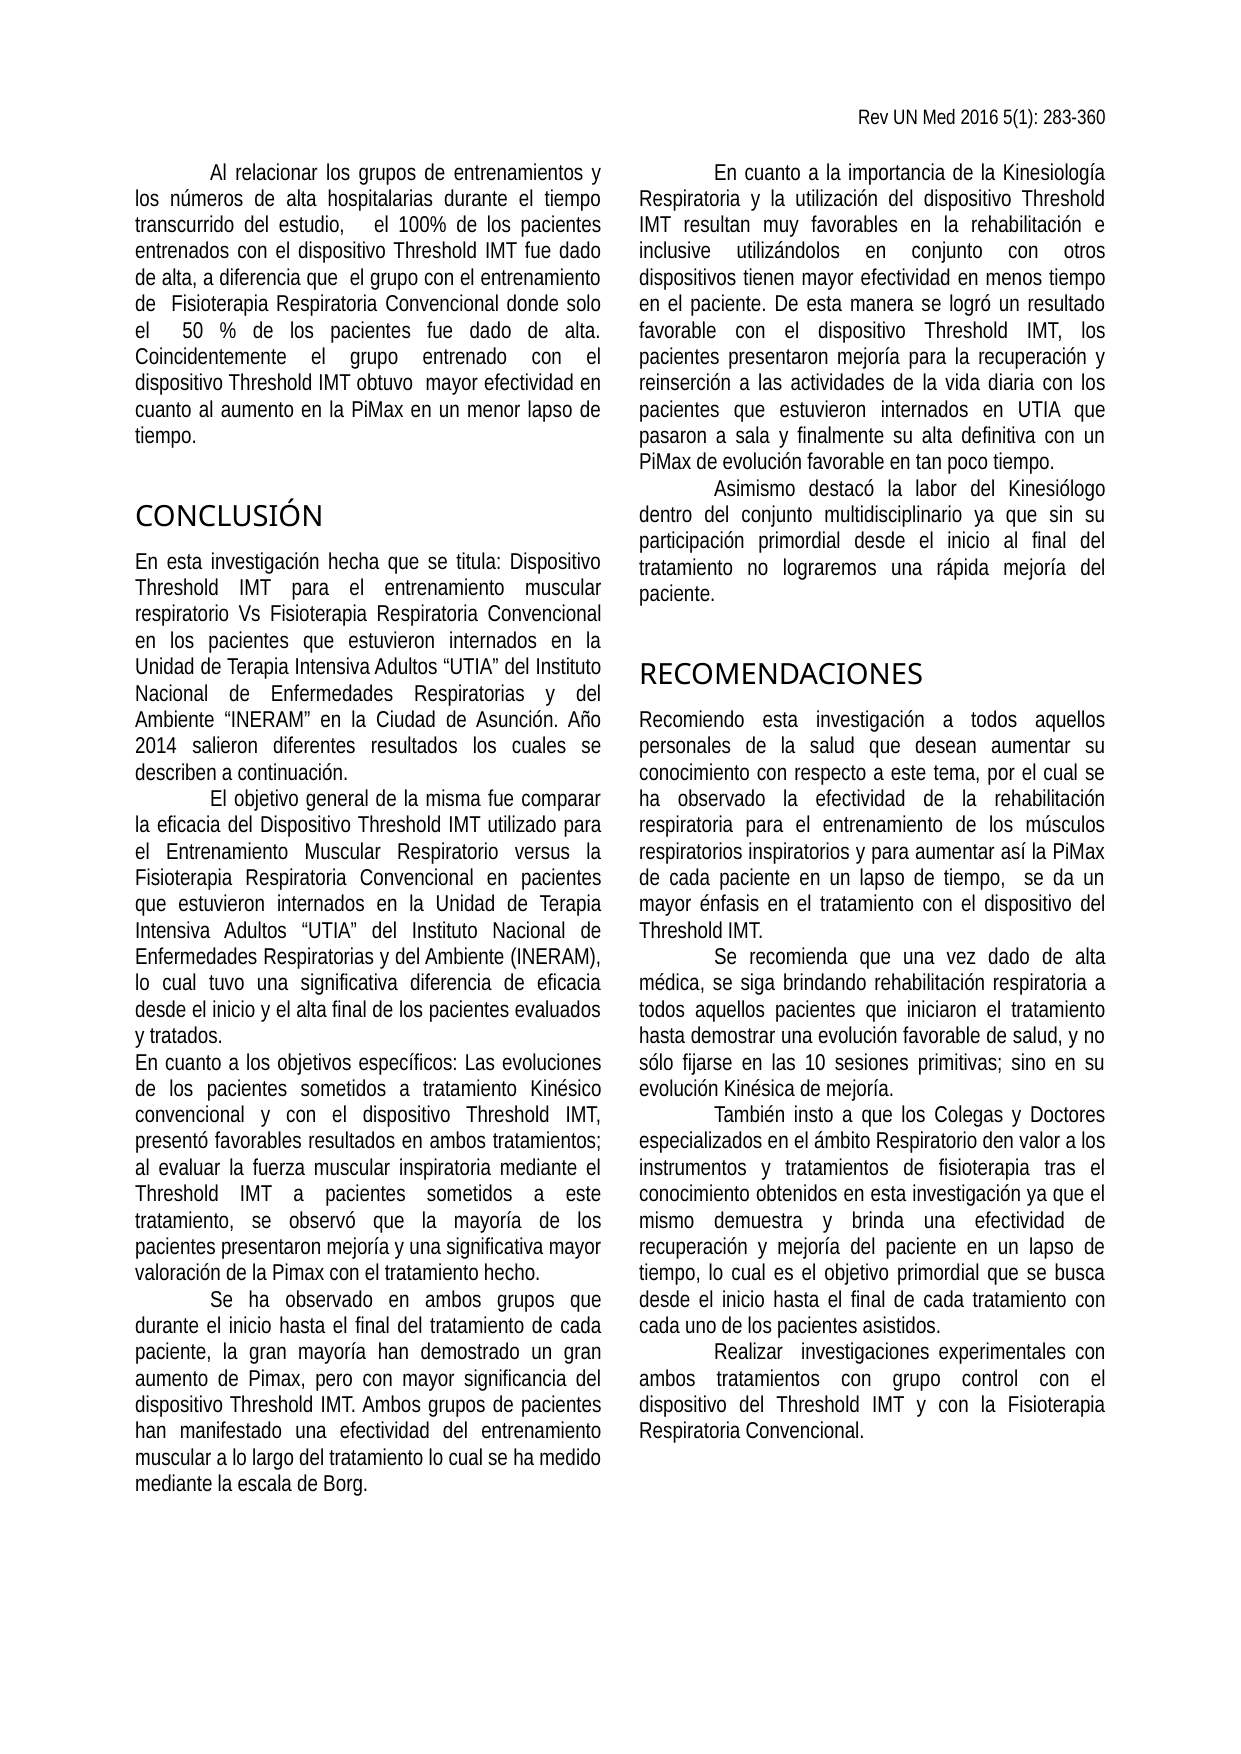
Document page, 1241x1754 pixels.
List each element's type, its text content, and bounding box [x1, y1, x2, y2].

text Se ha observado en ambos grupos que durante el inicio hasta el final del tratamiento de cada paciente, la gran mayoría han demostrado un gran aumento de Pimax, pero con mayor significancia del dispositivo Threshold IMT. Ambos grupos de pacientes han manifestado una efectividad del entrenamiento muscular a lo largo del tratamiento lo cual se ha medido mediante la escala de Borg. [135, 1286, 601, 1496]
text Realizar investigaciones experimentales con ambos tratamientos con grupo control con el dispositivo del Threshold IMT y con la Fisioterapia Respiratoria Convencional. [639, 1338, 1106, 1444]
text Se recomienda que una vez dado de alta médica, se siga brindando rehabilitación respiratoria a todos aquellos pacientes que iniciaron el tratamiento hasta demostrar una evolución favorable de salud, y no sólo fijarse en las 10 sesiones primitivas; sino en su evolución Kinésica de mejoría. [639, 943, 1106, 1101]
text Al relacionar los grupos de entrenamientos y los números de alta hospitalarias durante el tiempo transcurrido del estudio, el 100% de los pacientes entrenados con el dispositivo Threshold IMT fue dado de alta, a diferencia que el grupo con el entrenamiento de Fisioterapia Respiratoria Convencional donde solo el 50 % de los pacientes fue dado de alta. Coincidentemente el grupo entrenado con el dispositivo Threshold IMT obtuvo mayor efectividad en cuanto al aumento en la PiMax en un menor lapso de tiempo. [135, 158, 601, 448]
subtitle RECOMENDACIONES [639, 654, 1106, 693]
text En cuanto a la importancia de la Kinesiología Respiratoria y la utilización del dispositivo Threshold IMT resultan muy favorables en la rehabilitación e inclusive utilizándolos en conjunto con otros dispositivos tienen mayor efectividad en menos tiempo en el paciente. De esta manera se logró un resultado favorable con el dispositivo Threshold IMT, los pacientes presentaron mejoría para la recuperación y reinserción a las actividades de la vida diaria con los pacientes que estuvieron internados en UTIA que pasaron a sala y finalmente su alta definitiva con un PiMax de evolución favorable en tan poco tiempo. [639, 158, 1106, 475]
text También insto a que los Colegas y Doctores especializados en el ámbito Respiratorio den valor a los instrumentos y tratamientos de fisioterapia tras el conocimiento obtenidos en esta investigación ya que el mismo demuestra y brinda una efectividad de recuperación y mejoría del paciente en un lapso de tiempo, lo cual es el objetivo primordial que se busca desde el inicio hasta el final de cada tratamiento con cada uno de los pacientes asistidos. [639, 1101, 1106, 1338]
text El objetivo general de la misma fue comparar la eficacia del Dispositivo Threshold IMT utilizado para el Entrenamiento Muscular Respiratorio versus la Fisioterapia Respiratoria Convencional en pacientes que estuvieron internados en la Unidad de Terapia Intensiva Adultos “UTIA” del Instituto Nacional de Enfermedades Respiratorias y del Ambiente (INERAM), lo cual tuvo una significativa diferencia de eficacia desde el inicio y el alta final de los pacientes evaluados y tratados. [135, 785, 601, 1048]
subtitle CONCLUSIÓN [135, 496, 601, 535]
text En esta investigación hecha que se titula: Dispositivo Threshold IMT para el entrenamiento muscular respiratorio Vs Fisioterapia Respiratoria Convencional en los pacientes que estuvieron internados en la Unidad de Terapia Intensiva Adultos “UTIA” del Instituto Nacional de Enfermedades Respiratorias y del Ambiente “INERAM” en la Ciudad de Asunción. Año 2014 salieron diferentes resultados los cuales se describen a continuación. [135, 548, 601, 785]
text Recomiendo esta investigación a todos aquellos personales de la salud que desean aumentar su conocimiento con respecto a este tema, por el cual se ha observado la efectividad de la rehabilitación respiratoria para el entrenamiento de los músculos respiratorios inspiratorios y para aumentar así la PiMax de cada paciente en un lapso de tiempo, se da un mayor énfasis en el tratamiento con el dispositivo del Threshold IMT. [639, 706, 1106, 943]
text En cuanto a los objetivos específicos: Las evoluciones de los pacientes sometidos a tratamiento Kinésico convencional y con el dispositivo Threshold IMT, presentó favorables resultados en ambos tratamientos; al evaluar la fuerza muscular inspiratoria mediante el Threshold IMT a pacientes sometidos a este tratamiento, se observó que la mayoría de los pacientes presentaron mejoría y una significativa mayor valoración de la Pimax con el tratamiento hecho. [135, 1048, 601, 1286]
text Asimismo destacó la labor del Kinesiólogo dentro del conjunto multidisciplinario ya que sin su participación primordial desde el inicio al final del tratamiento no lograremos una rápida mejoría del paciente. [639, 475, 1106, 606]
